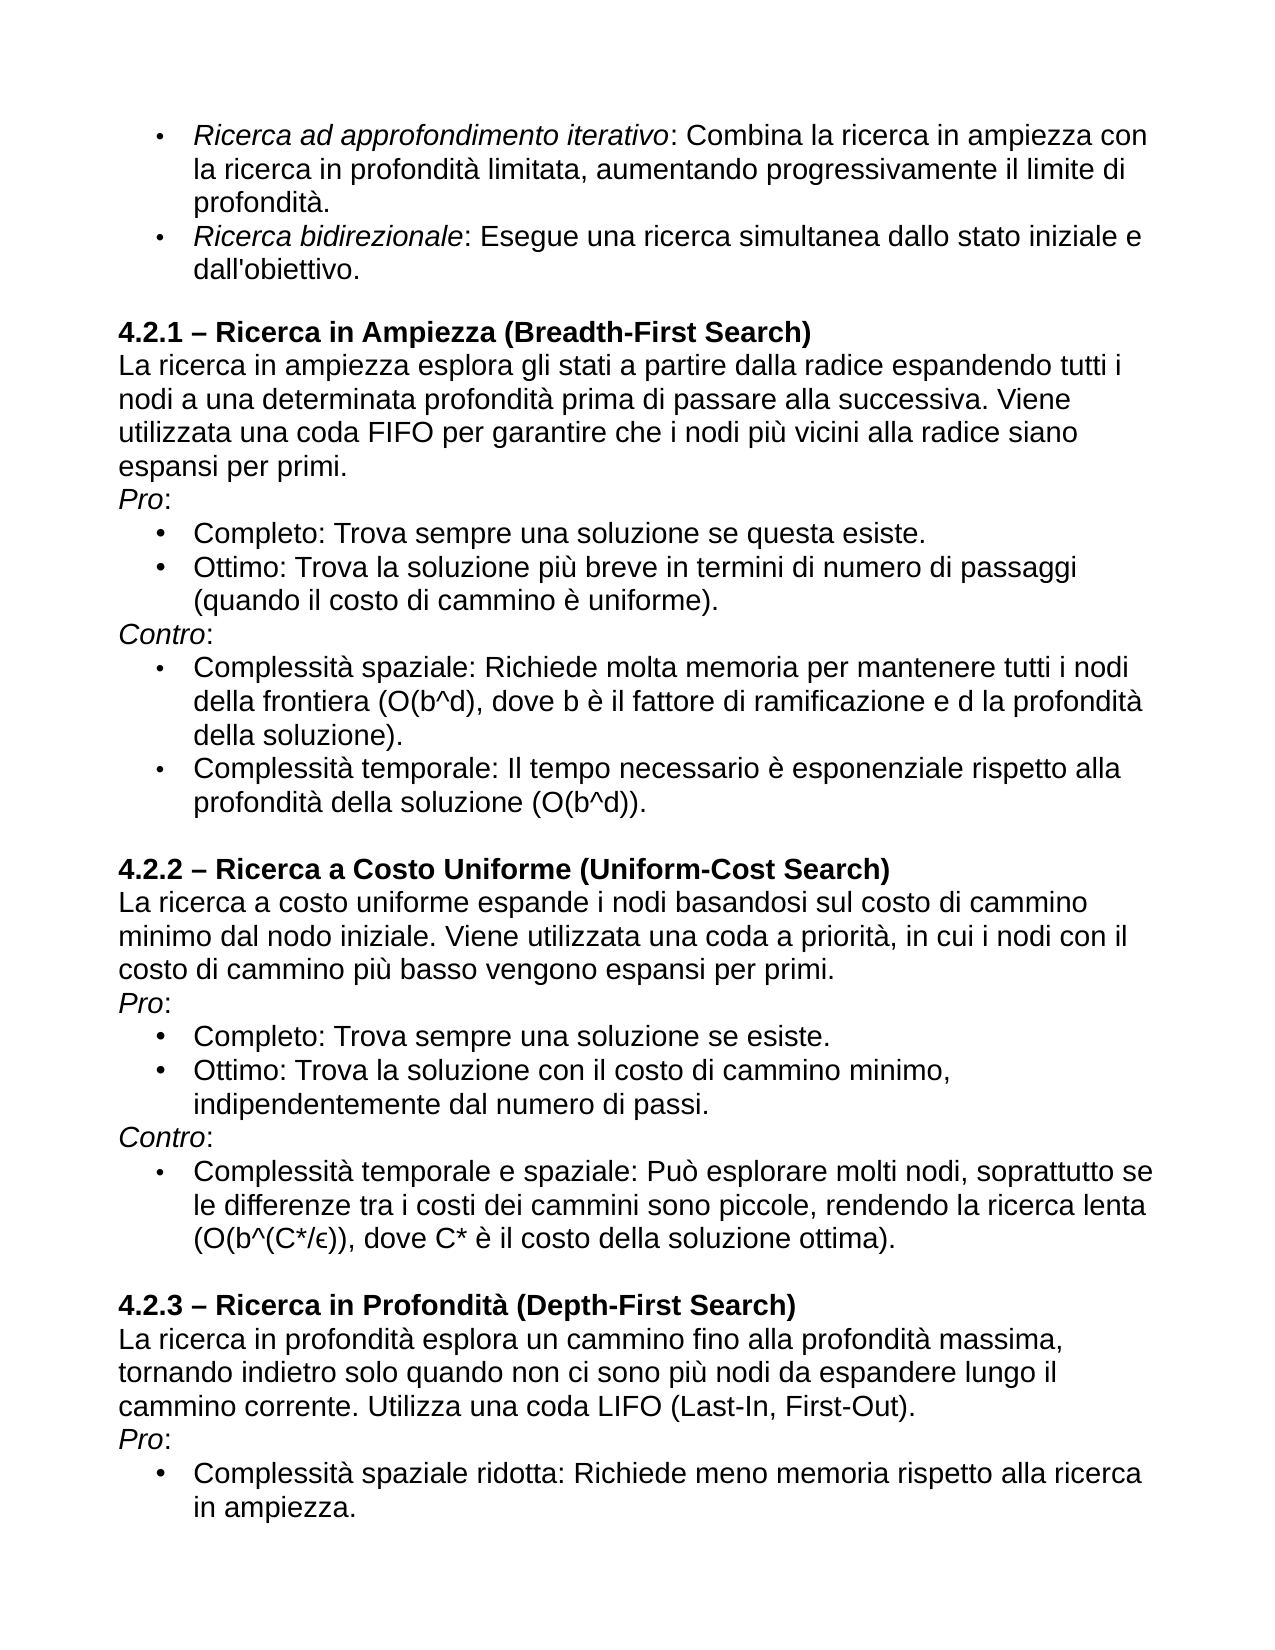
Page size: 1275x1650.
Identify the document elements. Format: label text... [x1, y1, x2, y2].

text La ricerca in profondità esplora un cammino fino alla profondità massima, tornando indietro solo quando non ci sono più nodi da espandere lungo il cammino corrente. Utilizza una coda LIFO (Last-In, First-Out). [118, 1322, 1157, 1422]
text 4.2.2 – Ricerca a Costo Uniforme (Uniform-Cost Search) [118, 852, 1157, 885]
list Completo: Trova sempre una soluzione se esiste. [156, 1019, 1157, 1053]
list Ricerca ad approfondimento iterativo: Combina la ricerca in ampiezza con la ricerca in profondità limitata, aumentando progressivamente il limite di profondità. [156, 118, 1157, 219]
text Pro: [118, 986, 1157, 1019]
list Completo: Trova sempre una soluzione se questa esiste. [156, 516, 1157, 549]
text Contro: [118, 617, 1157, 650]
text 4.2.1 – Ricerca in Ampiezza (Breadth-First Search) [118, 314, 1157, 348]
text La ricerca in ampiezza esplora gli stati a partire dalla radice espandendo tutti i nodi a una determinata profondità prima di passare alla successiva. Viene utilizzata una coda FIFO per garantire che i nodi più vicini alla radice siano espansi per primi. [118, 348, 1157, 482]
list Complessità spaziale ridotta: Richiede meno memoria rispetto alla ricerca in ampiezza. [156, 1456, 1157, 1523]
list Ottimo: Trova la soluzione con il costo di cammino minimo, indipendentemente dal numero di passi. [156, 1053, 1157, 1120]
text 4.2.3 – Ricerca in Profondità (Depth-First Search) [118, 1288, 1157, 1322]
text Contro: [118, 1120, 1157, 1154]
list Complessità temporale e spaziale: Può esplorare molti nodi, soprattutto se le differenze tra i costi dei cammini sono piccole, rendendo la ricerca lenta (O(b^(C*/ϵ)), dove C* è il costo della soluzione ottima). [156, 1154, 1157, 1254]
text Pro: [118, 1422, 1157, 1456]
list Ricerca bidirezionale: Esegue una ricerca simultanea dallo stato iniziale e dall'obiettivo. [156, 219, 1157, 286]
list Ottimo: Trova la soluzione più breve in termini di numero di passaggi (quando il costo di cammino è uniforme). [156, 549, 1157, 617]
list Complessità temporale: Il tempo necessario è esponenziale rispetto alla profondità della soluzione (O(b^d)). [156, 751, 1157, 818]
text La ricerca a costo uniforme espande i nodi basandosi sul costo di cammino minimo dal nodo iniziale. Viene utilizzata una coda a priorità, in cui i nodi con il costo di cammino più basso vengono espansi per primi. [118, 885, 1157, 986]
list Complessità spaziale: Richiede molta memoria per mantenere tutti i nodi della frontiera (O(b^d), dove b è il fattore di ramificazione e d la profondità della soluzione). [156, 650, 1157, 751]
text Pro: [118, 482, 1157, 516]
